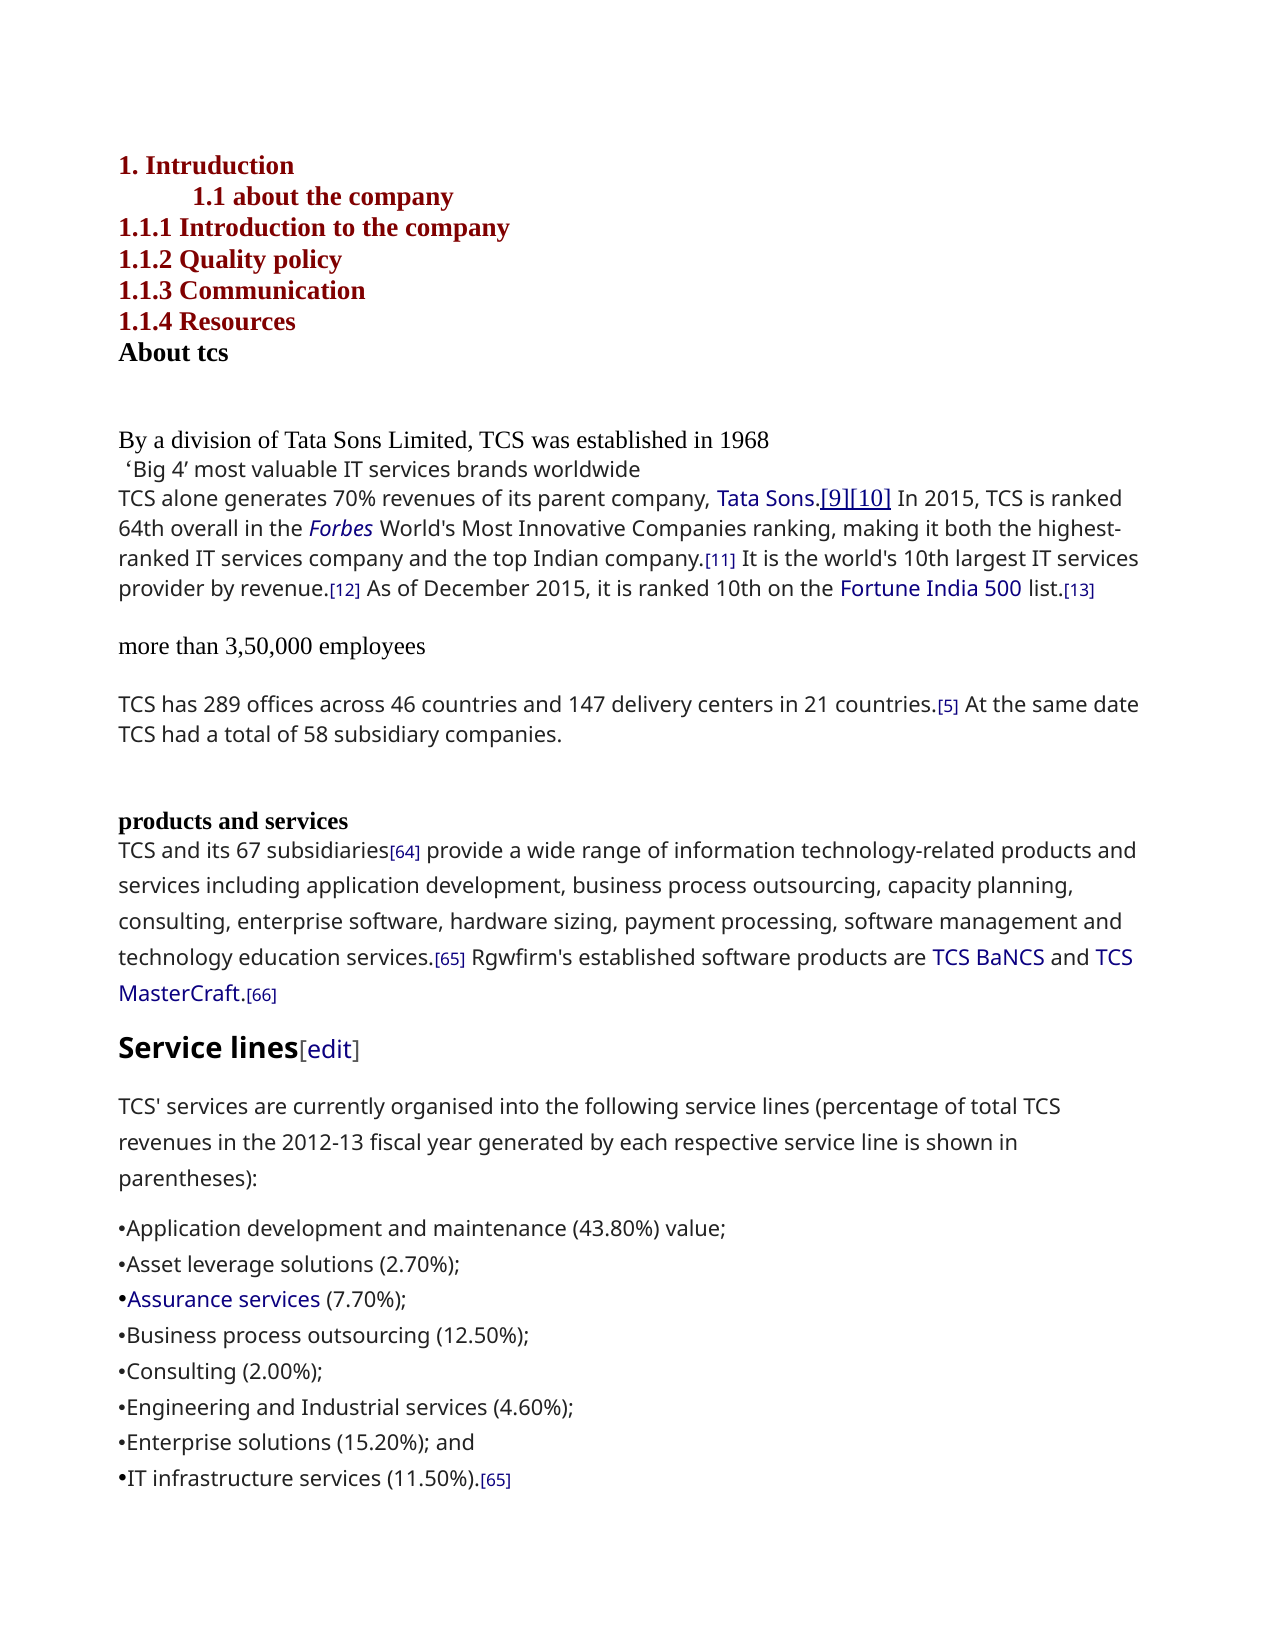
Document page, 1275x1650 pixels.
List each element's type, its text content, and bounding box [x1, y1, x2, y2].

text 1.1.1 Introduction to the company [118, 212, 1157, 243]
text products and services [118, 806, 1157, 834]
list Consulting (2.00%); [118, 1356, 1157, 1386]
text ‘Big 4’ most valuable IT services brands worldwide [118, 453, 1157, 483]
text 1. Intruduction [118, 149, 1157, 180]
list Assurance services (7.70%); [118, 1284, 1157, 1314]
text TCS has 289 offices across 46 countries and 147 delivery centers in 21 countries.[5] At the same date TCS had a total of 58 subsidiary companies. [118, 689, 1157, 748]
subtitle Service lines[edit] [118, 1028, 1157, 1067]
text 1.1.2 Quality policy [118, 243, 1157, 274]
text TCS alone generates 70% revenues of its parent company, Tata Sons.[9][10] In 2015, TCS is ranked 64th overall in the Forbes World's Most Innovative Companies ranking, making it both the highest-ranked IT services company and the top Indian company.[11] It is the world's 10th largest IT services provider by revenue.[12] As of December 2015, it is ranked 10th on the Fortune India 500 list.[13] [118, 483, 1157, 602]
text TCS and its 67 subsidiaries[64] provide a wide range of information technology-related products and services including application development, business process outsourcing, capacity planning, consulting, enterprise software, hardware sizing, payment processing, software management and technology education services.[65] Rgwfirm's established software products are TCS BaNCS and TCS MasterCraft.[66] [118, 834, 1157, 1007]
list Business process outsourcing (12.50%); [118, 1320, 1157, 1350]
text 1.1 about the company [118, 180, 1157, 212]
text About tcs [118, 336, 1157, 367]
list Enterprise solutions (15.20%); and [118, 1427, 1157, 1457]
list IT infrastructure services (11.50%).[65] [118, 1463, 1157, 1493]
text By a division of Tata Sons Limited, TCS was established in 1968 [118, 425, 1157, 453]
text 1.1.3 Communication [118, 274, 1157, 305]
text more than 3,50,000 employees [118, 631, 1157, 660]
list Asset leverage solutions (2.70%); [118, 1249, 1157, 1278]
list Application development and maintenance (43.80%) value; [118, 1213, 1157, 1243]
list Engineering and Industrial services (4.60%); [118, 1392, 1157, 1421]
text 1.1.4 Resources [118, 305, 1157, 336]
text TCS' services are currently organised into the following service lines (percentage of total TCS revenues in the 2012-13 fiscal year generated by each respective service line is shown in parentheses): [118, 1091, 1157, 1192]
